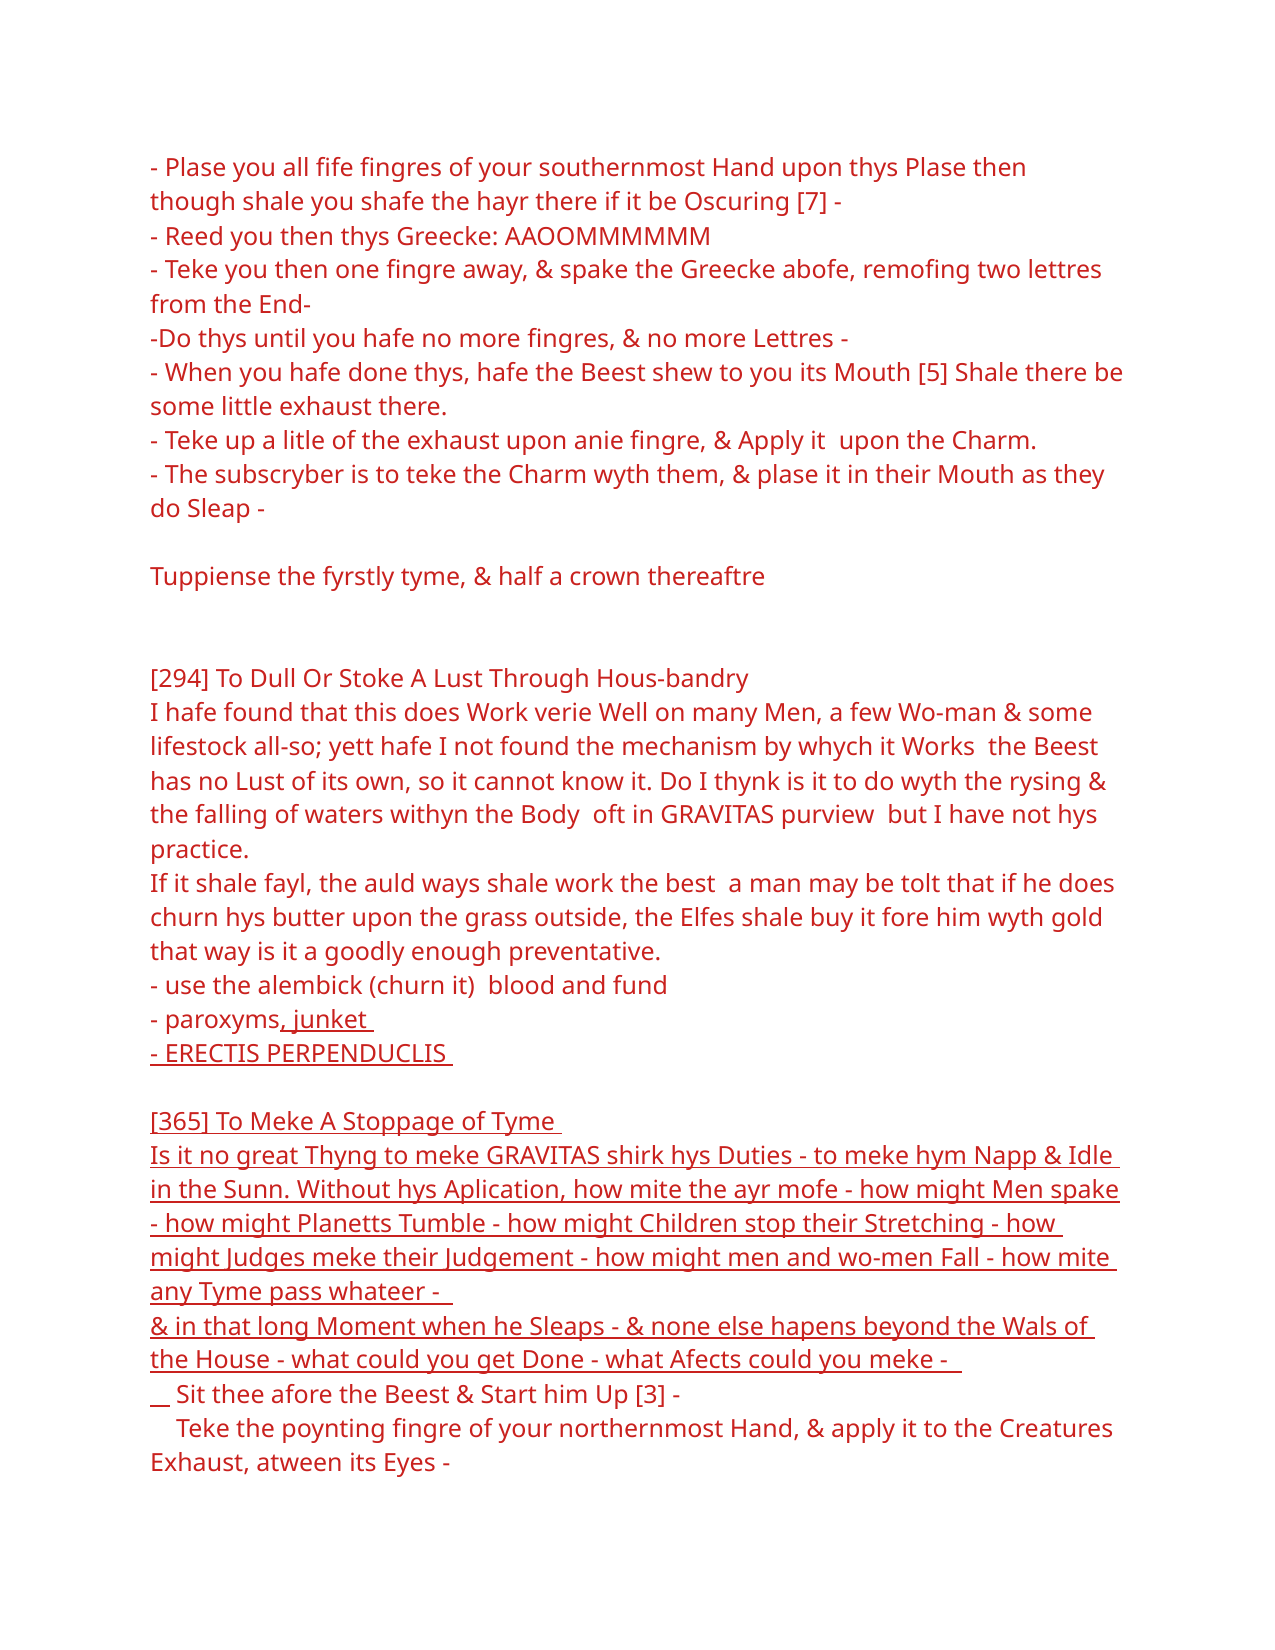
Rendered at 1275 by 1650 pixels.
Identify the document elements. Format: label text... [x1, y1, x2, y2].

text - paroxyms, junket [150, 1002, 1125, 1036]
text - Teke you then one fingre away, & spake the Greecke abofe, remofing two lettres from the End- [150, 252, 1125, 320]
text If it shale fayl, the auld ways shale work the best a man may be tolt that if he does churn hys butter upon the grass outside, the Elfes shale buy it fore him wyth gold that way is it a goodly enough preventative. [150, 865, 1125, 967]
text Sit thee afore the Beest & Start him Up [3] - [150, 1376, 1125, 1410]
text -Do thys until you hafe no more fingres, & no more Lettres - [150, 320, 1125, 354]
text Teke the poynting fingre of your northernmost Hand, & apply it to the Creatures Exhaust, atween its Eyes - [150, 1410, 1125, 1478]
text - The subscryber is to teke the Charm wyth them, & plase it in their Mouth as they do Sleap - [150, 457, 1125, 525]
text - Teke up a litle of the exhaust upon anie fingre, & Apply it upon the Charm. [150, 422, 1125, 457]
text [365] To Meke A Stoppage of Tyme [150, 1104, 1125, 1138]
text & in that long Moment when he Sleaps - & none else hapens beyond the Wals of the House - what could you get Done - what Afects could you meke - [150, 1308, 1125, 1376]
text I hafe found that this does Work verie Well on many Men, a few Wo-man & some lifestock all-so; yett hafe I not found the mechanism by whych it Works the Beest has no Lust of its own, so it cannot know it. Do I thynk is it to do wyth the rysing & the falling of waters withyn the Body oft in GRAVITAS purview but I have not hys practice. [150, 695, 1125, 865]
text - When you hafe done thys, hafe the Beest shew to you its Mouth [5] Shale there be some little exhaust there. [150, 354, 1125, 422]
text - Plase you all fife fingres of your southernmost Hand upon thys Plase then though shale you shafe the hayr there if it be Oscuring [7] - [150, 150, 1125, 218]
text [294] To Dull Or Stoke A Lust Through Hous-bandry [150, 661, 1125, 695]
text - Reed you then thys Greecke: AAOOMMMMMM [150, 218, 1125, 252]
text - use the alembick (churn it) blood and fund [150, 967, 1125, 1002]
text - ERECTIS PERPENDUCLIS [150, 1036, 1125, 1070]
text Tuppiense the fyrstly tyme, & half a crown thereaftre [150, 559, 1125, 593]
text Is it no great Thyng to meke GRAVITAS shirk hys Duties - to meke hym Napp & Idle in the Sunn. Without hys Aplication, how mite the ayr mofe - how might Men spake - how might Planetts Tumble - how might Children stop their Stretching - how might Judges meke their Judgement - how might men and wo-men Fall - how mite any Tyme pass whateer - [150, 1138, 1125, 1308]
